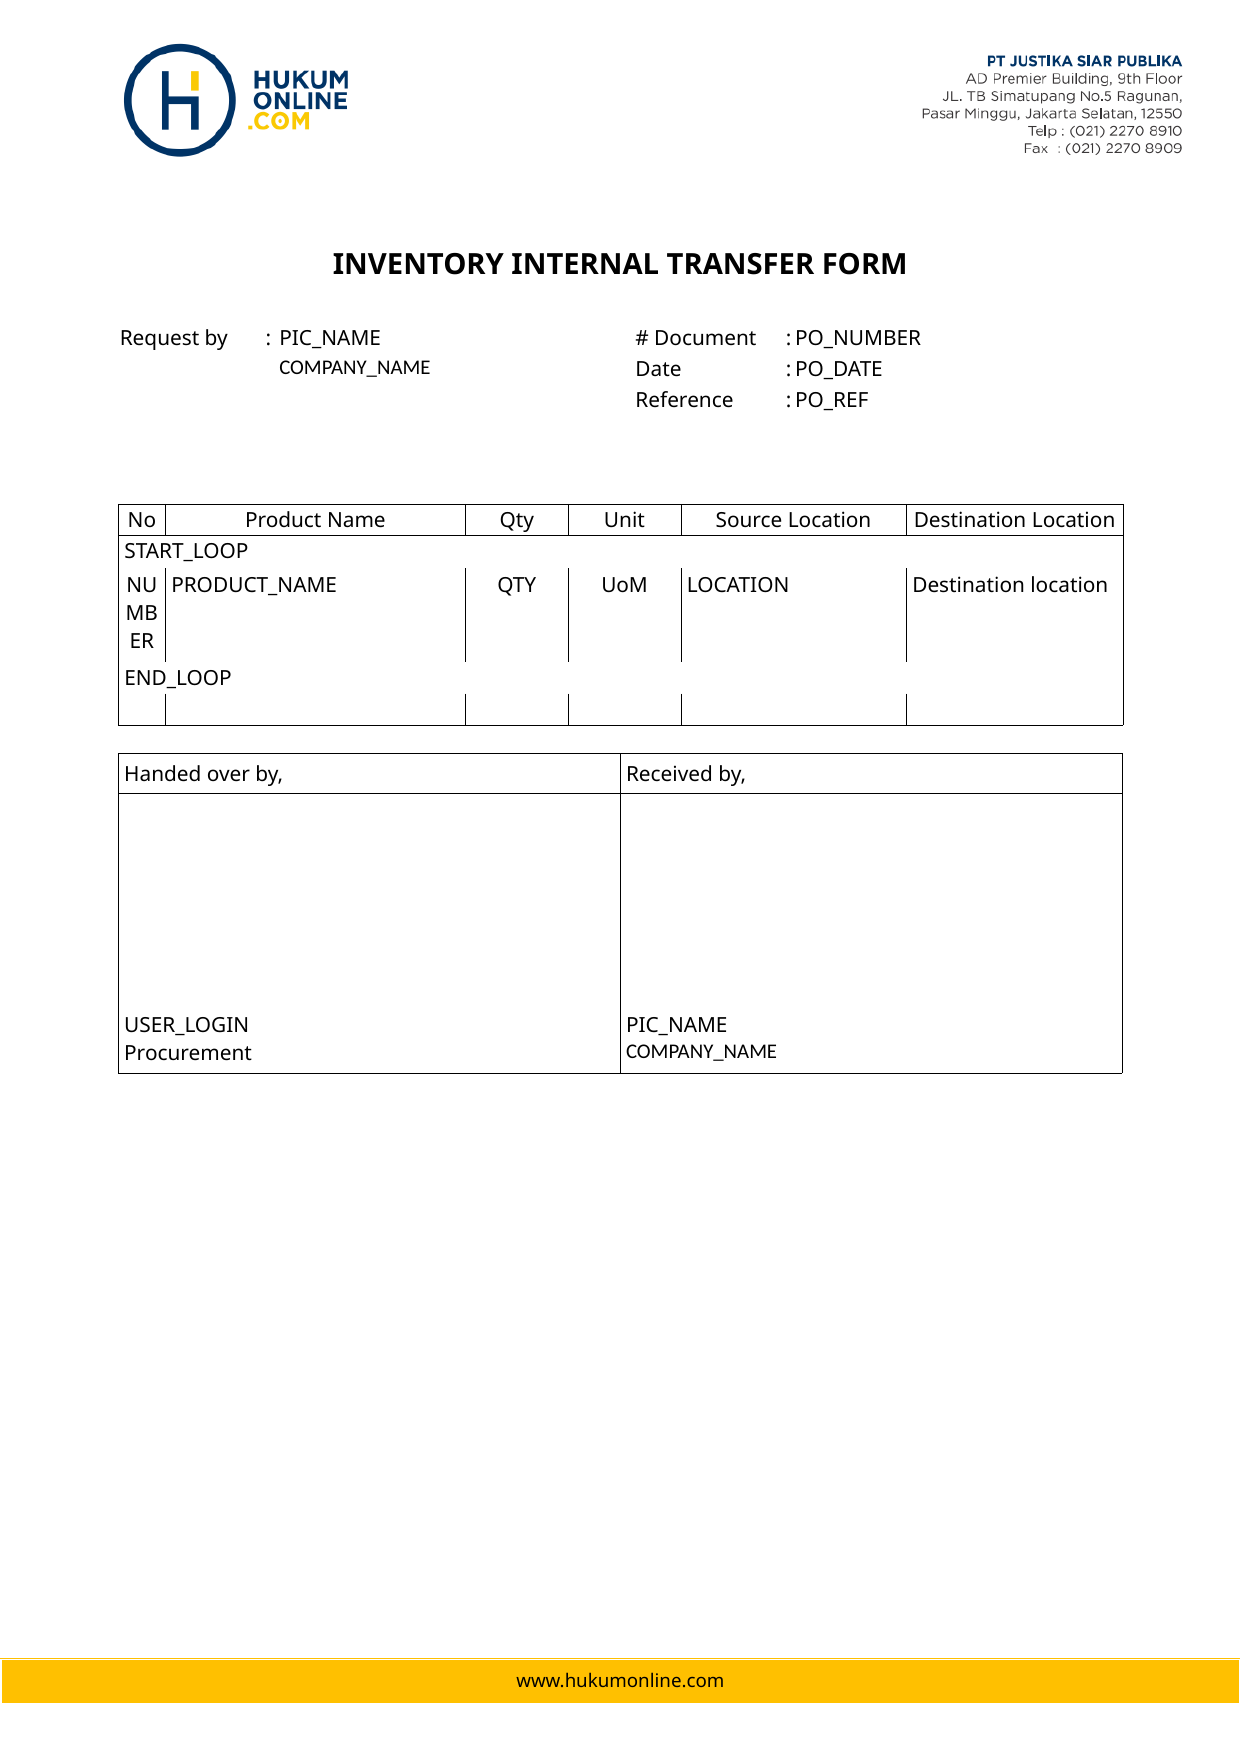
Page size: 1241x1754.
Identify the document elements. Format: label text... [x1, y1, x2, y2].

table_cell : [783, 321, 793, 353]
table_cell [569, 694, 681, 725]
table_cell [907, 694, 1123, 725]
table_cell LOCATION [682, 568, 906, 662]
table_header No [119, 505, 165, 535]
table_cell [119, 694, 165, 725]
table_header Destination Location [907, 505, 1123, 535]
table_cell [118, 353, 259, 384]
table_header [634, 176, 1123, 213]
table_cell [625, 415, 634, 447]
table_cell PO_REF [793, 384, 1123, 415]
table_cell : [783, 415, 793, 447]
table_cell [278, 284, 624, 321]
table_cell [466, 694, 568, 725]
table_cell Reference [634, 384, 783, 415]
table_header [259, 176, 278, 213]
table_header [625, 176, 634, 213]
table_cell USER_LOGIN Procurement [119, 1004, 620, 1073]
table_header Product Name [166, 505, 465, 535]
table_cell [119, 794, 620, 1004]
table_cell PRODUCT_NAME [166, 568, 465, 662]
table_header Unit [569, 505, 681, 535]
table_cell [259, 384, 278, 415]
table_cell END_LOOP [119, 662, 1123, 693]
table_cell : [783, 353, 793, 384]
table_header Received by, [621, 754, 1122, 793]
table_cell Request by [118, 321, 259, 353]
table_cell INVENTORY INTERNAL TRANSFER FORM [118, 213, 1123, 284]
table_cell UoM [569, 568, 681, 662]
table_cell [118, 415, 259, 447]
table_cell [682, 694, 906, 725]
table_cell [259, 353, 278, 384]
table_cell [625, 284, 634, 321]
table_header [278, 176, 624, 213]
table_cell [278, 384, 624, 415]
table_header Source Location [682, 505, 906, 535]
table_cell START_LOOP [119, 536, 1123, 568]
table_cell [625, 353, 634, 384]
table_cell [278, 415, 624, 447]
table_header Qty [466, 505, 568, 535]
table_cell [625, 321, 634, 353]
table_cell COMPANY_NAME [278, 353, 624, 384]
table_cell PIC_NAME [278, 321, 624, 353]
table_cell [259, 415, 278, 447]
table_cell [259, 284, 278, 321]
table_cell [118, 384, 259, 415]
picture [118, 36, 1189, 167]
table_cell QTY [466, 568, 568, 662]
table_cell Date [634, 353, 783, 384]
table_cell [166, 694, 465, 725]
table_cell # Document [634, 321, 783, 353]
table_cell Destination location [907, 568, 1123, 662]
table_cell Description [634, 415, 783, 447]
table_cell PIC_NAME COMPANY_NAME [621, 1004, 1122, 1073]
table_cell [634, 284, 1123, 321]
table_cell PO_DATE [793, 353, 1123, 384]
table_cell PO_NUMBER [793, 321, 1123, 353]
table_cell : [783, 384, 793, 415]
table_cell NUMBER [119, 568, 165, 662]
table_cell [625, 384, 634, 415]
table_header Handed over by, [119, 754, 620, 793]
table_cell : [259, 321, 278, 353]
table_cell [621, 794, 1122, 1004]
table_header [118, 176, 259, 213]
table_cell [118, 284, 259, 321]
table_cell [793, 415, 1123, 447]
